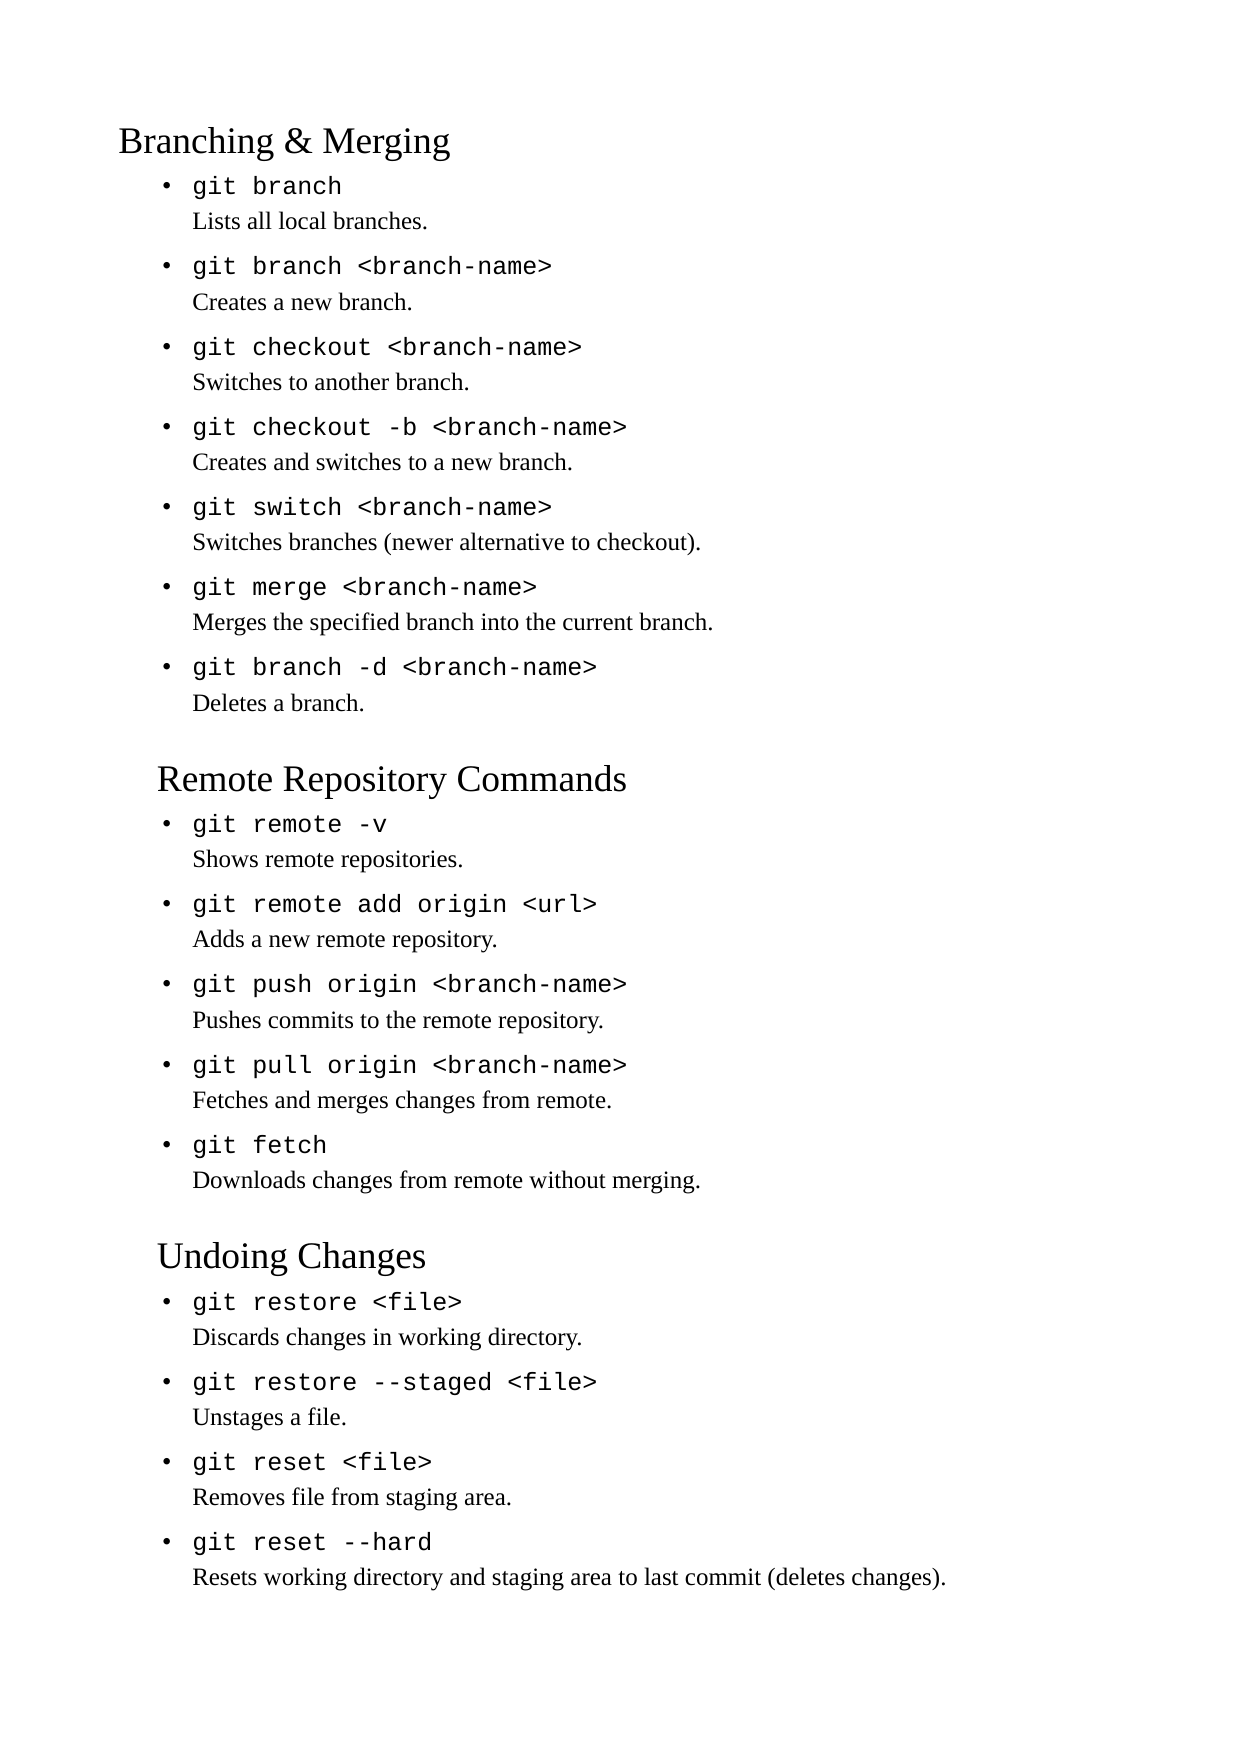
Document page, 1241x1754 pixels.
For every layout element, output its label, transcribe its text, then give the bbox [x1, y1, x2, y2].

list git restore --staged <file> Unstages a file. [162, 1369, 1122, 1431]
list git branch Lists all local branches. [162, 174, 1122, 235]
list git merge <branch-name> Merges the specified branch into the current branch. [162, 575, 1122, 636]
list git reset <file> Removes file from staging area. [162, 1449, 1122, 1511]
list git restore <file> Discards changes in working directory. [162, 1289, 1122, 1351]
list git checkout -b <branch-name> Creates and switches to a new branch. [162, 414, 1122, 476]
list git branch <branch-name> Creates a new branch. [162, 254, 1122, 315]
list git remote add origin <url> Adds a new remote repository. [162, 892, 1122, 953]
list git pull origin <branch-name> Fetches and merges changes from remote. [162, 1052, 1122, 1114]
list git switch <branch-name> Switches branches (newer alternative to checkout). [162, 494, 1122, 556]
subtitle 🔹 Remote Repository Commands [118, 756, 1122, 799]
list git remote -v Shows remote repositories. [162, 812, 1122, 873]
list git push origin <branch-name> Pushes commits to the remote repository. [162, 972, 1122, 1033]
subtitle 🔹 Undoing Changes [118, 1233, 1122, 1277]
list git reset --hard Resets working directory and staging area to last commit (deletes changes). [162, 1530, 1122, 1591]
list git fetch Downloads changes from remote without merging. [162, 1132, 1122, 1194]
subtitle Branching & Merging [118, 118, 1122, 161]
list git branch -d <branch-name> Deletes a branch. [162, 655, 1122, 716]
list git checkout <branch-name> Switches to another branch. [162, 334, 1122, 396]
